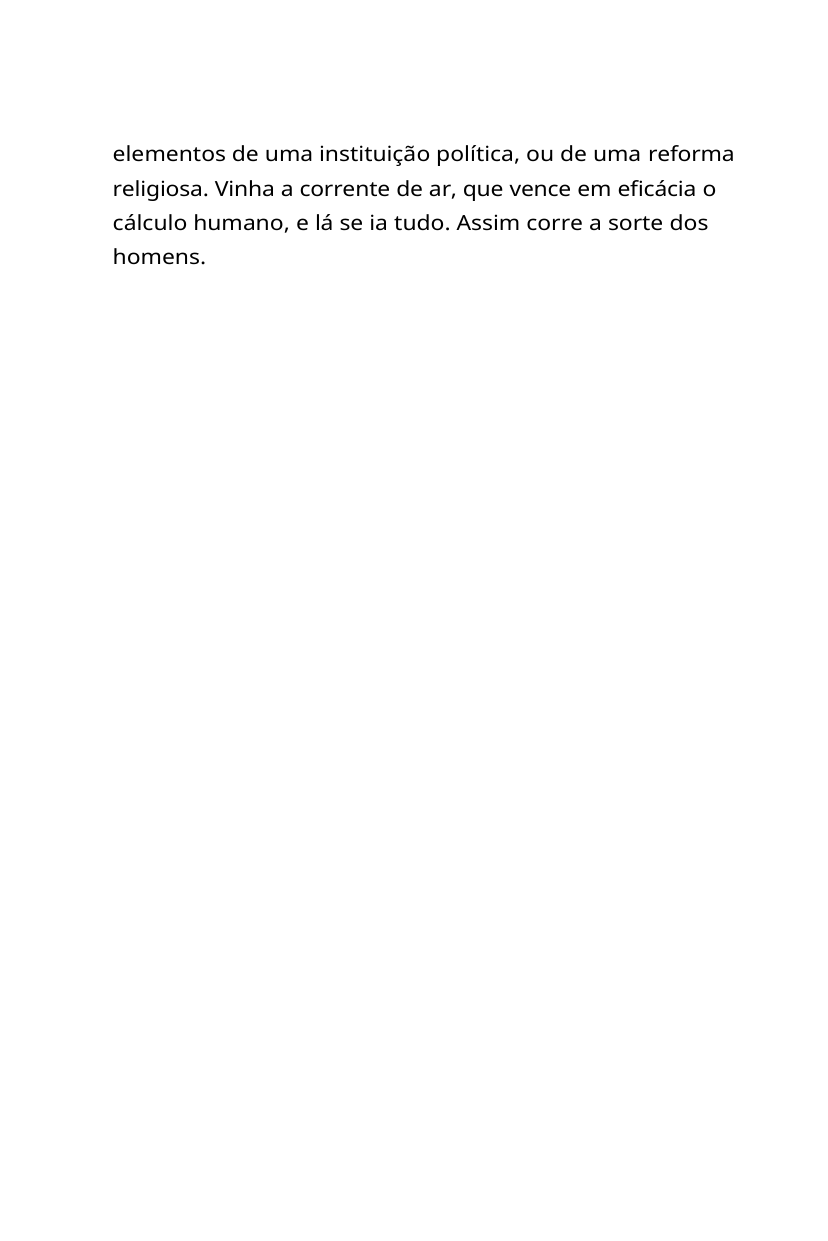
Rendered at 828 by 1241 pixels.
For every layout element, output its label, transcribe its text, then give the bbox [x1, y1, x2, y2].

text elementos de uma instituição política, ou de uma reforma religiosa. Vinha a corrente de ar, que vence em eficácia o cálculo humano, e lá se ia tudo. Assim corre a sorte dos homens. [112, 139, 745, 270]
